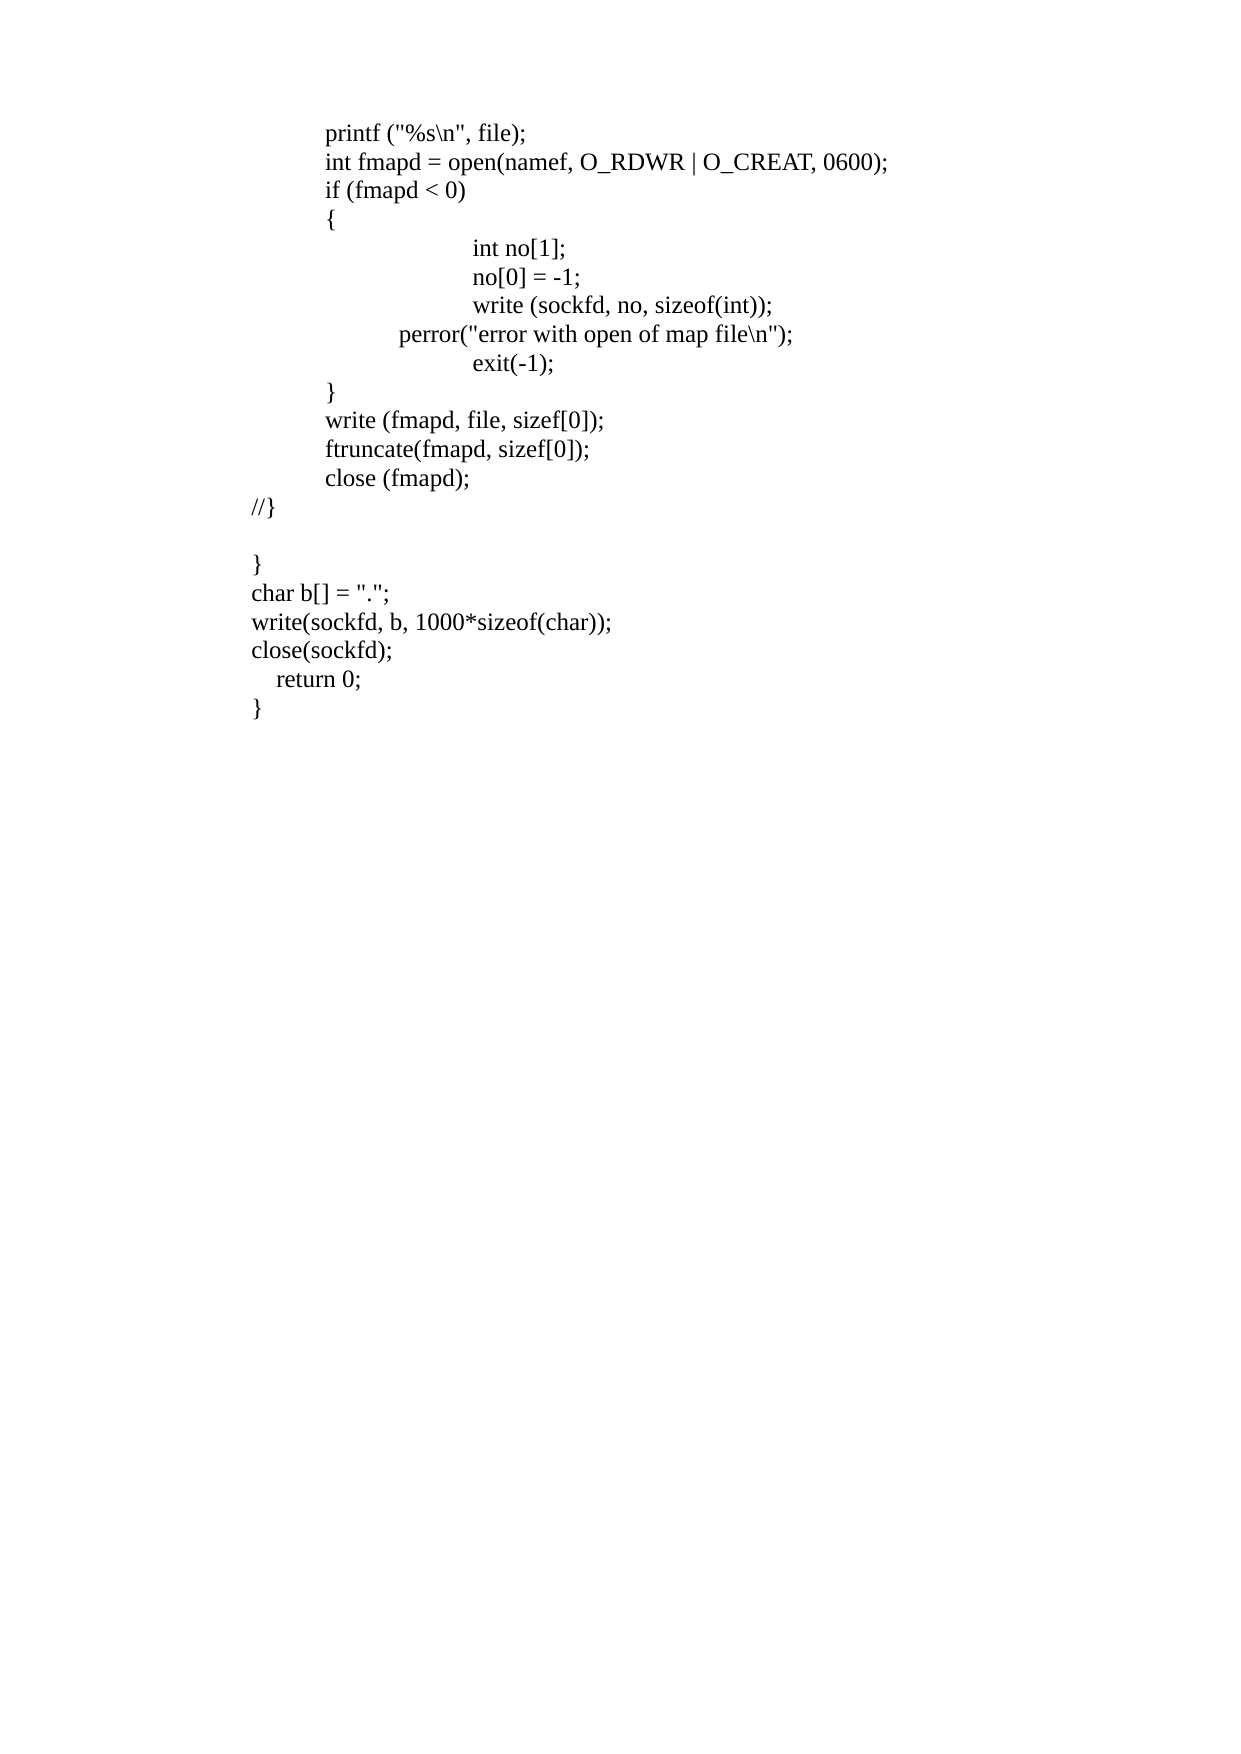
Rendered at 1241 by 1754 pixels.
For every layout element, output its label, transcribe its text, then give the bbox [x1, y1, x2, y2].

text printf ("%s\n", file); int fmapd = open(namef, O_RDWR | O_CREAT, 0600); if (fmapd < 0) { int no[1]; no[0] = -1; write (sockfd, no, sizeof(int)); perror("error with open of map file\n"); exit(-1); } write (fmapd, file, sizef[0]); ftruncate(fmapd, sizef[0]); close (fmapd); //} } char b[] = "."; write(sockfd, b, 1000*sizeof(char)); close(sockfd); return 0; } [177, 118, 1152, 722]
